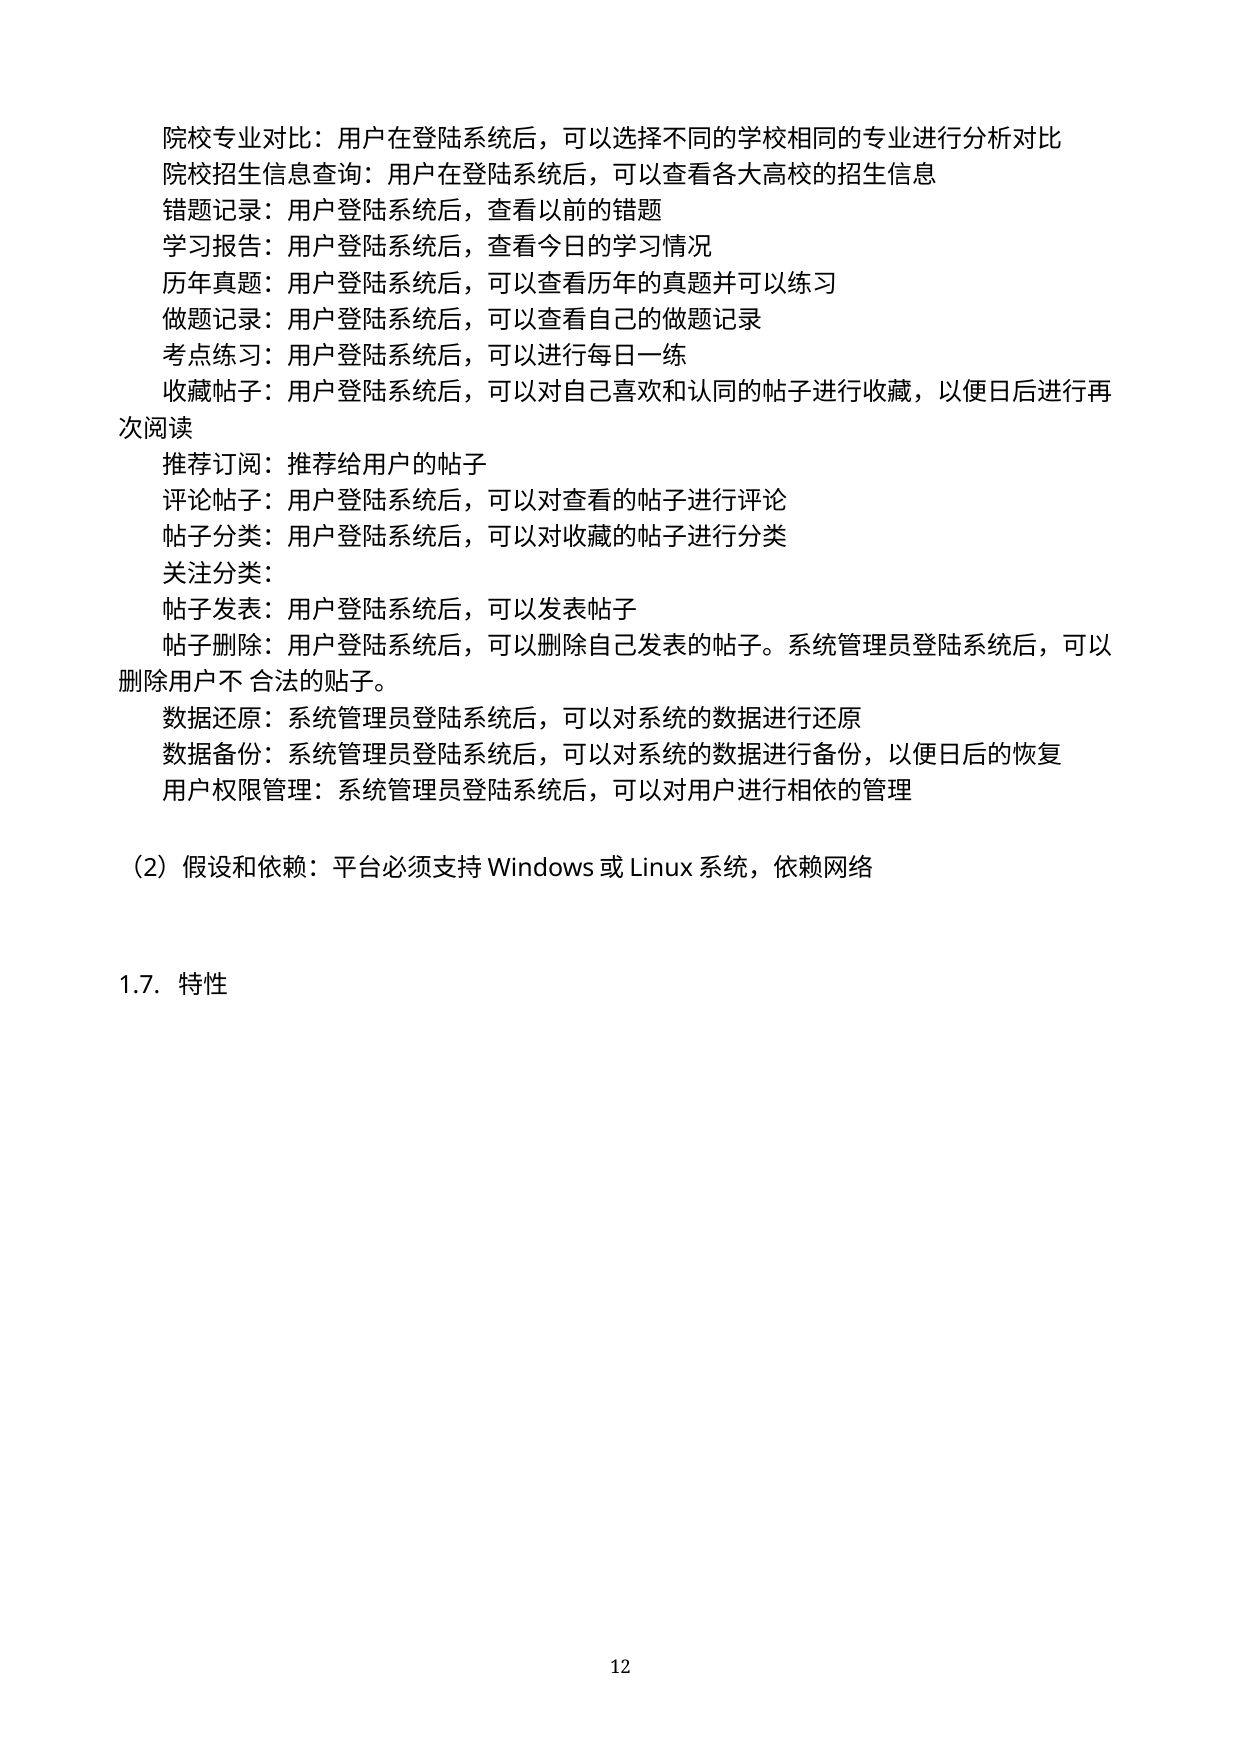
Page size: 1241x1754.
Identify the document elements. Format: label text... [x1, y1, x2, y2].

text 做题记录：用户登陆系统后，可以查看自己的做题记录 [118, 299, 1122, 336]
text 用户权限管理：系统管理员登陆系统后，可以对用户进行相依的管理 [118, 771, 1122, 807]
text （2）假设和依赖：平台必须支持Windows或Linux系统，依赖网络 [118, 847, 1122, 884]
text 历年真题：用户登陆系统后，可以查看历年的真题并可以练习 [118, 263, 1122, 299]
text 评论帖子：用户登陆系统后，可以对查看的帖子进行评论 [118, 481, 1122, 517]
text 考点练习：用户登陆系统后，可以进行每日一练 [118, 336, 1122, 372]
text 收藏帖子：用户登陆系统后，可以对自己喜欢和认同的帖子进行收藏，以便日后进行再次阅读 [118, 372, 1122, 444]
text 帖子删除：用户登陆系统后，可以删除自己发表的帖子。系统管理员登陆系统后，可以删除用户不 合法的贴子。 [118, 626, 1122, 698]
text 推荐订阅：推荐给用户的帖子 [118, 444, 1122, 481]
text 院校招生信息查询：用户在登陆系统后，可以查看各大高校的招生信息 [118, 154, 1122, 191]
subtitle 特性 [118, 964, 1122, 1001]
text 帖子分类：用户登陆系统后，可以对收藏的帖子进行分类 [118, 517, 1122, 553]
text 院校专业对比：用户在登陆系统后，可以选择不同的学校相同的专业进行分析对比 [118, 118, 1122, 154]
text 数据还原：系统管理员登陆系统后，可以对系统的数据进行还原 [118, 698, 1122, 734]
text 帖子发表：用户登陆系统后，可以发表帖子 [118, 589, 1122, 626]
text 数据备份：系统管理员登陆系统后，可以对系统的数据进行备份，以便日后的恢复 [118, 734, 1122, 771]
text 错题记录：用户登陆系统后，查看以前的错题 [118, 191, 1122, 227]
text 关注分类： [118, 553, 1122, 589]
text 学习报告：用户登陆系统后，查看今日的学习情况 [118, 227, 1122, 263]
